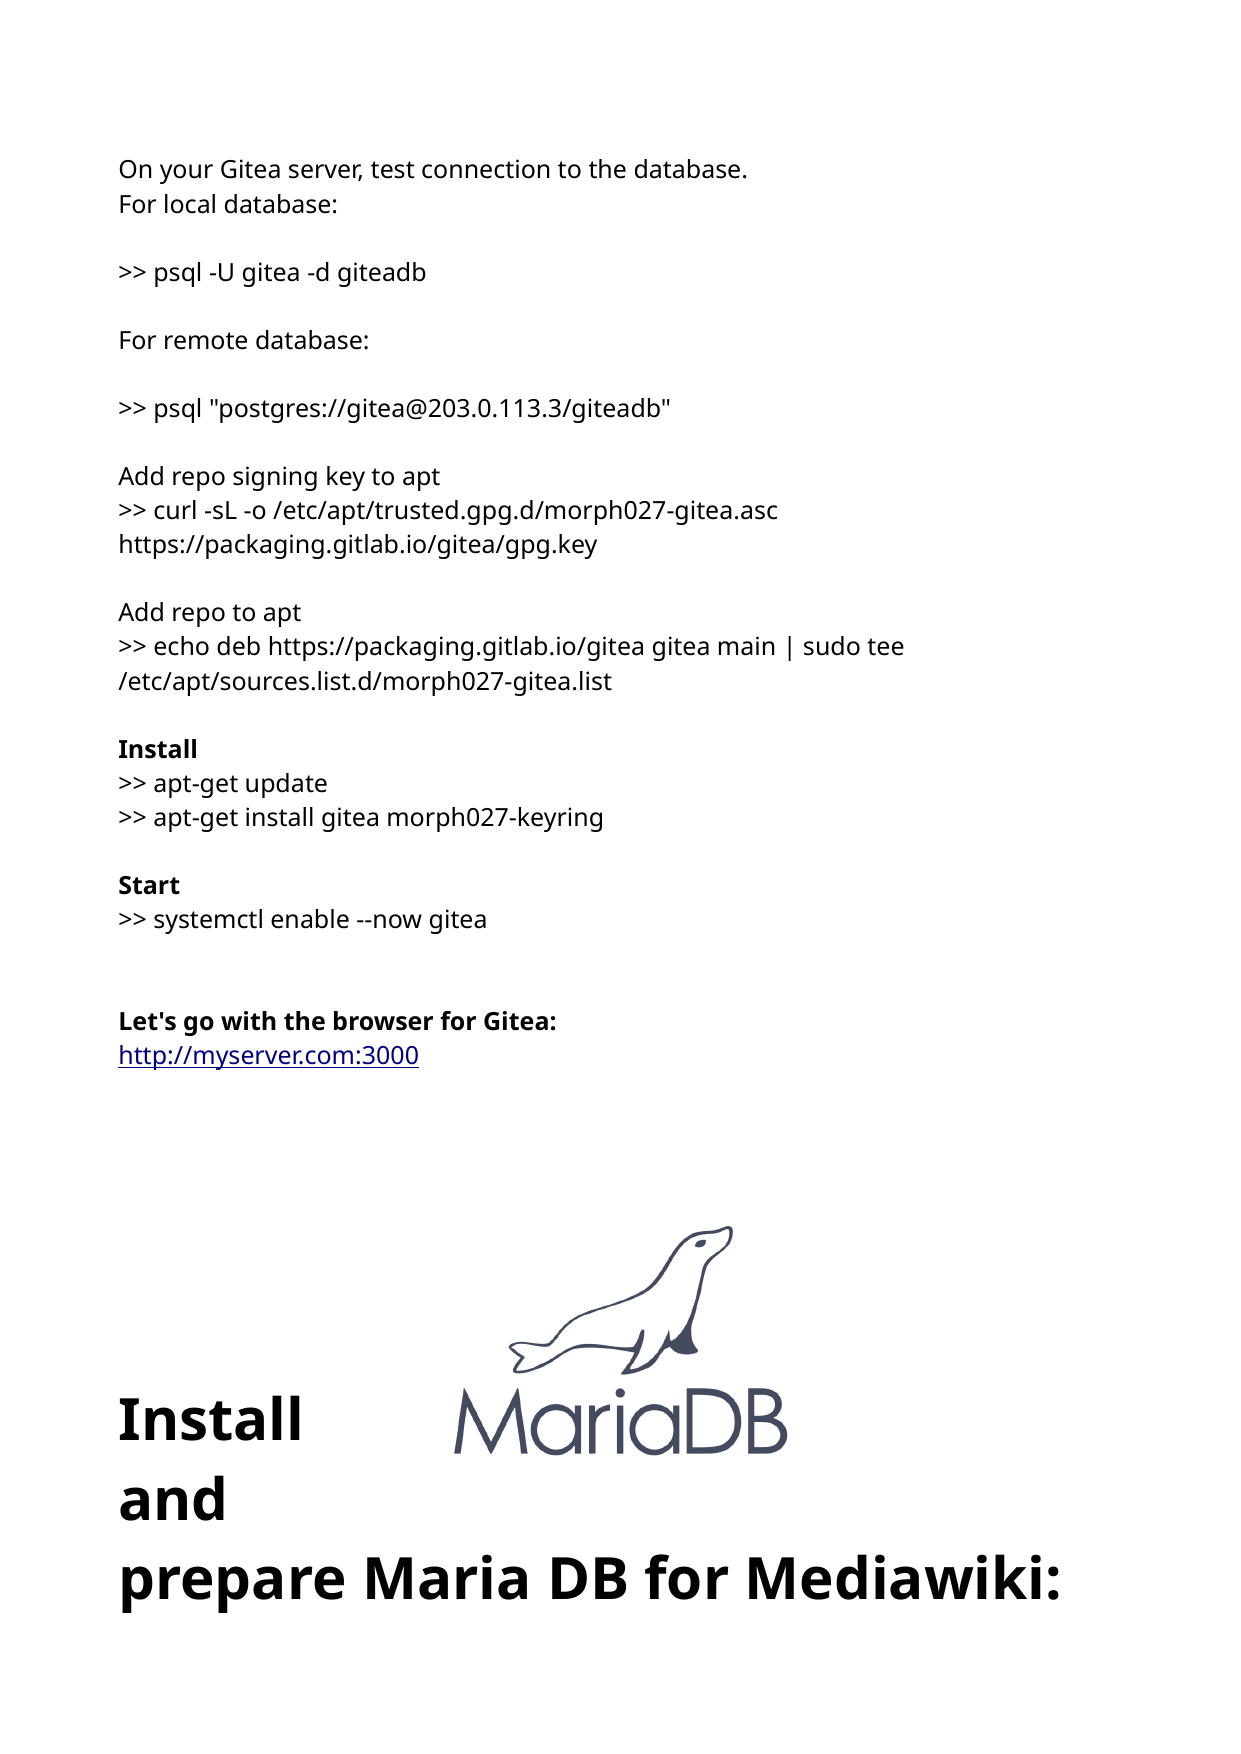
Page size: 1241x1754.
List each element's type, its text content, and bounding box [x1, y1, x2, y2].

text On your Gitea server, test connection to the database. For local database: >> psql -U gitea -d giteadb For remote database: >> psql "postgres://gitea@203.0.113.3/giteadb" Add repo signing key to apt >> curl -sL -o /etc/apt/trusted.gpg.d/morph027-gitea.asc https://packaging.gitlab.io/gitea/gpg.key Add repo to apt >> echo deb https://packaging.gitlab.io/gitea gitea main | sudo tee /etc/apt/sources.list.d/morph027-gitea.list Install >> apt-get update >> apt-get install gitea morph027-keyring Start >> systemctl enable --now gitea Let's go with the browser for Gitea: http://myserver.com:3000 [118, 118, 1122, 1072]
picture [349, 1208, 892, 1480]
text Install and prepare Maria DB for Mediawiki: [118, 1378, 1122, 1617]
